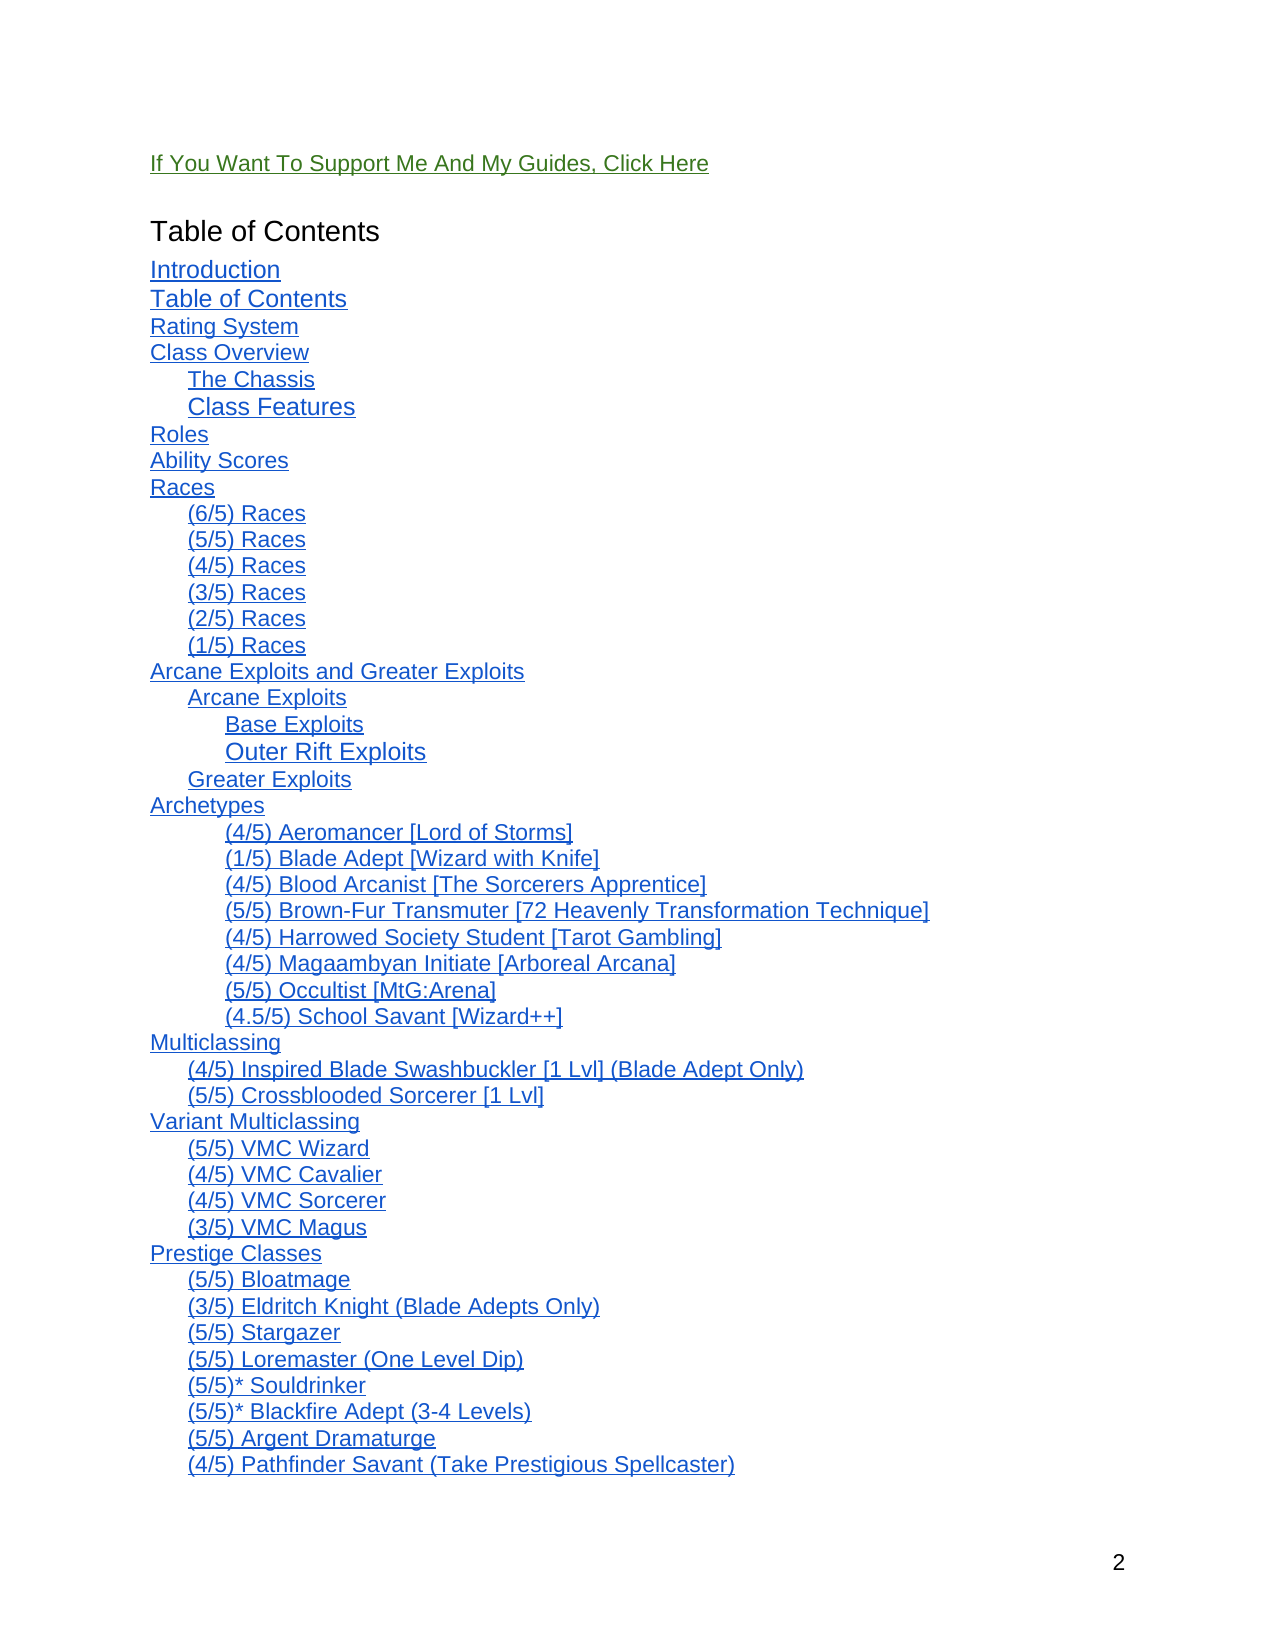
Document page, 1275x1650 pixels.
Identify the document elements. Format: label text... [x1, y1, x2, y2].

text Greater Exploits [187, 766, 1125, 792]
text (5/5) Loremaster (One Level Dip) [187, 1346, 1125, 1372]
text Table of Contents [150, 284, 1125, 313]
text (4/5) Inspired Blade Swashbuckler [1 Lvl] (Blade Adept Only) [187, 1056, 1125, 1082]
text (2/5) Races [187, 605, 1125, 632]
text (6/5) Races [187, 500, 1125, 526]
text If You Want To Support Me And My Guides, Click Here [150, 150, 1125, 176]
text Class Features [187, 392, 1125, 421]
text Ability Scores [150, 447, 1125, 473]
text (4/5) Harrowed Society Student [Tarot Gambling] [225, 924, 1125, 950]
text (5/5) Races [187, 526, 1125, 552]
text (5/5) Argent Dramaturge [187, 1424, 1125, 1451]
text Archetypes [150, 792, 1125, 818]
text (3/5) Eldritch Knight (Blade Adepts Only) [187, 1293, 1125, 1319]
text (3/5) VMC Magus [187, 1214, 1125, 1240]
text Rating System [150, 313, 1125, 339]
text Prestige Classes [150, 1240, 1125, 1266]
text (4/5) Pathfinder Savant (Take Prestigious Spellcaster) [187, 1451, 1125, 1477]
text (5/5)* Blackfire Adept (3-4 Levels) [187, 1398, 1125, 1424]
text (4/5) VMC Sorcerer [187, 1187, 1125, 1214]
text Multiclassing [150, 1029, 1125, 1056]
text (5/5) Brown-Fur Transmuter [72 Heavenly Transformation Technique] [225, 897, 1125, 924]
text (4/5) Blood Arcanist [The Sorcerers Apprentice] [225, 871, 1125, 897]
text Roles [150, 421, 1125, 447]
text (5/5) Stargazer [187, 1319, 1125, 1346]
text The Chassis [187, 366, 1125, 392]
text (1/5) Races [187, 632, 1125, 658]
text Variant Multiclassing [150, 1108, 1125, 1135]
text Introduction [150, 255, 1125, 284]
text (5/5) VMC Wizard [187, 1135, 1125, 1161]
subtitle Table of Contents [150, 213, 1125, 247]
text (5/5)* Souldrinker [187, 1372, 1125, 1398]
text Base Exploits [225, 711, 1125, 737]
text (3/5) Races [187, 579, 1125, 605]
text (4.5/5) School Savant [Wizard++] [225, 1003, 1125, 1029]
text Arcane Exploits [187, 684, 1125, 711]
text Outer Rift Exploits [225, 737, 1125, 766]
text (5/5) Crossblooded Sorcerer [1 Lvl] [187, 1082, 1125, 1108]
text (4/5) VMC Cavalier [187, 1161, 1125, 1187]
text (1/5) Blade Adept [Wizard with Knife] [225, 845, 1125, 871]
text Arcane Exploits and Greater Exploits [150, 658, 1125, 684]
text (4/5) Magaambyan Initiate [Arboreal Arcana] [225, 950, 1125, 977]
text Races [150, 473, 1125, 500]
text Class Overview [150, 339, 1125, 366]
text (4/5) Races [187, 552, 1125, 579]
text (5/5) Bloatmage [187, 1266, 1125, 1293]
text (5/5) Occultist [MtG:Arena] [225, 977, 1125, 1003]
text (4/5) Aeromancer [Lord of Storms] [225, 818, 1125, 845]
